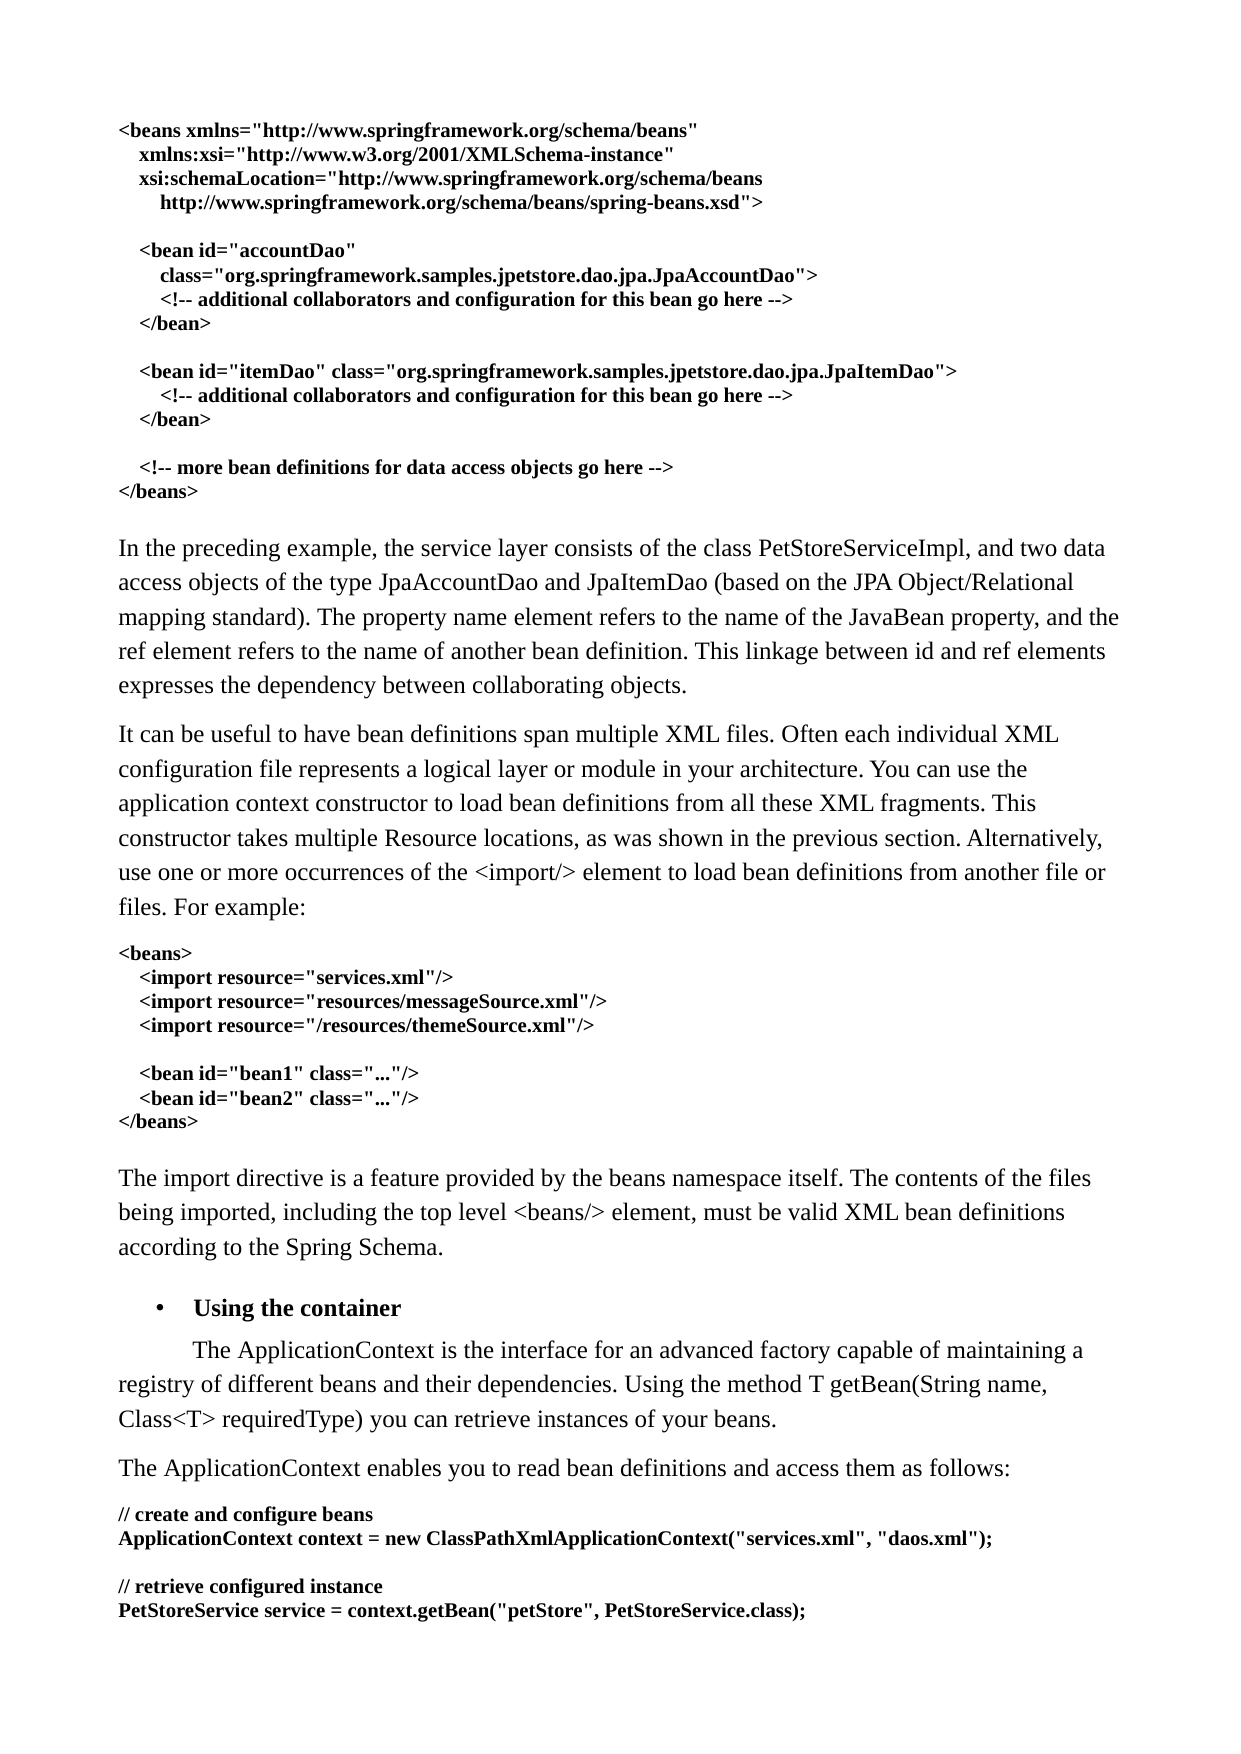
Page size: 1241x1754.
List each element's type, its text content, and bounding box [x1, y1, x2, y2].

text class="org.springframework.samples.jpetstore.dao.jpa.JpaAccountDao"> [118, 262, 1122, 287]
text <beans xmlns="http://www.springframework.org/schema/beans" [118, 118, 1122, 142]
text The ApplicationContext enables you to read bean definitions and access them as follows: [118, 1453, 1122, 1482]
text The import directive is a feature provided by the beans namespace itself. The contents of the files being imported, including the top level <beans/> element, must be valid XML bean definitions according to the Spring Schema. [118, 1163, 1122, 1261]
text <import resource="/resources/themeSource.xml"/> [118, 1013, 1122, 1037]
text <!-- additional collaborators and configuration for this bean go here --> [118, 287, 1122, 311]
text <bean id="bean1" class="..."/> [118, 1061, 1122, 1085]
text ApplicationContext context = new ClassPathXmlApplicationContext("services.xml", "daos.xml"); [118, 1526, 1122, 1550]
text http://www.springframework.org/schema/beans/spring-beans.xsd"> [118, 190, 1122, 214]
subtitle Using the container [156, 1293, 1122, 1322]
text In the preceding example, the service layer consists of the class PetStoreServiceImpl, and two data access objects of the type JpaAccountDao and JpaItemDao (based on the JPA Object/Relational mapping standard). The property name element refers to the name of the JavaBean property, and the ref element refers to the name of another bean definition. This linkage between id and ref elements expresses the dependency between collaborating objects. [118, 533, 1122, 699]
text </bean> [118, 311, 1122, 335]
text xmlns:xsi="http://www.w3.org/2001/XMLSchema-instance" [118, 142, 1122, 166]
text <beans> [118, 941, 1122, 965]
text <!-- additional collaborators and configuration for this bean go here --> [118, 383, 1122, 407]
text It can be useful to have bean definitions span multiple XML files. Often each individual XML configuration file represents a logical layer or module in your architecture. You can use the application context constructor to load bean definitions from all these XML fragments. This constructor takes multiple Resource locations, as was shown in the previous section. Alternatively, use one or more occurrences of the <import/> element to load bean definitions from another file or files. For example: [118, 719, 1122, 921]
text <bean id="itemDao" class="org.springframework.samples.jpetstore.dao.jpa.JpaItemDao"> [118, 359, 1122, 383]
text PetStoreService service = context.getBean("petStore", PetStoreService.class); [118, 1598, 1122, 1622]
text <!-- more bean definitions for data access objects go here --> [118, 455, 1122, 479]
text </bean> [118, 407, 1122, 431]
text <import resource="resources/messageSource.xml"/> [118, 989, 1122, 1013]
text The ApplicationContext is the interface for an advanced factory capable of maintaining a registry of different beans and their dependencies. Using the method T getBean(String name, Class<T> requiredType) you can retrieve instances of your beans. [118, 1335, 1122, 1432]
text </beans> [118, 1109, 1122, 1133]
text xsi:schemaLocation="http://www.springframework.org/schema/beans [118, 166, 1122, 190]
text <bean id="accountDao" [118, 238, 1122, 262]
text <bean id="bean2" class="..."/> [118, 1085, 1122, 1109]
text </beans> [118, 479, 1122, 503]
text // retrieve configured instance [118, 1574, 1122, 1598]
text <import resource="services.xml"/> [118, 965, 1122, 989]
text // create and configure beans [118, 1502, 1122, 1526]
